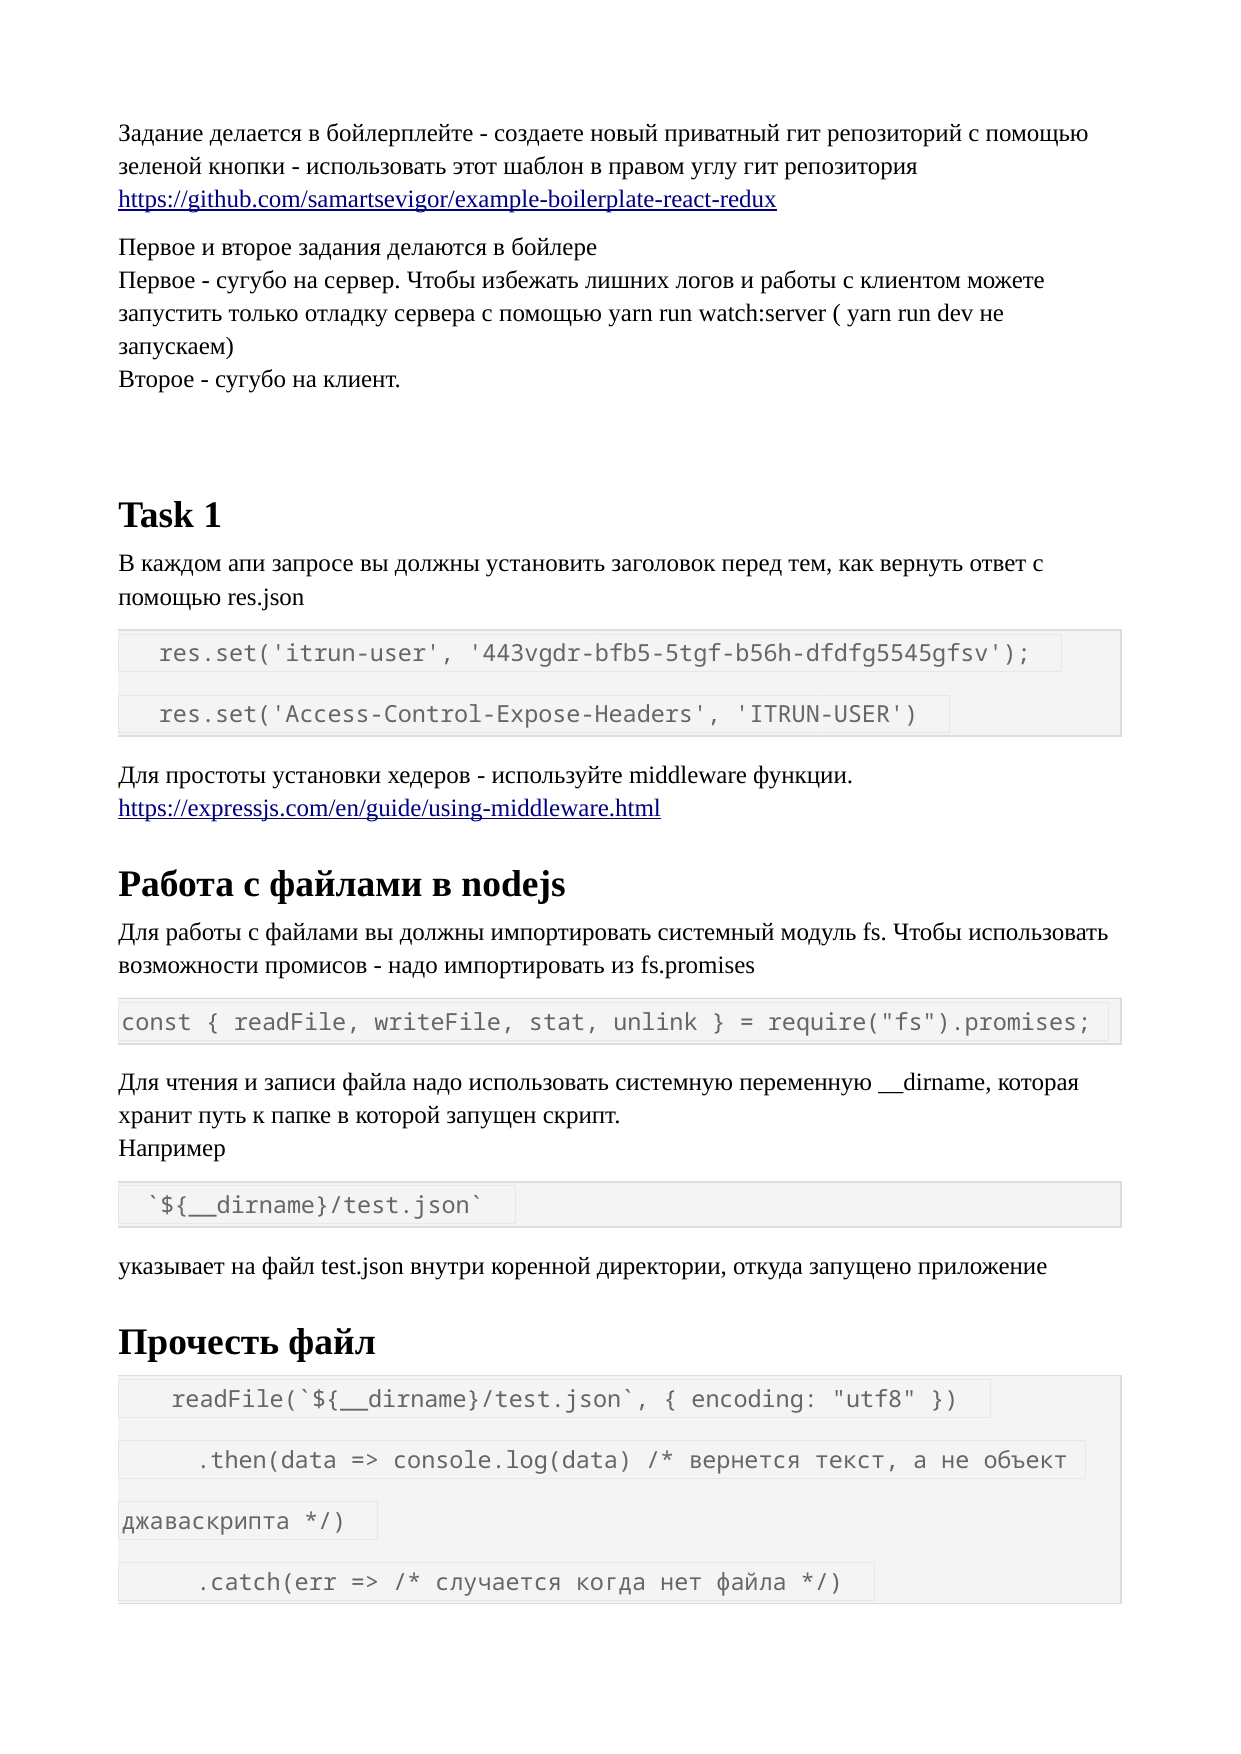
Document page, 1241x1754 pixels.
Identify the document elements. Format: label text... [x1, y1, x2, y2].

text Для чтения и записи файла надо использовать системную переменную __dirname, которая хранит путь к папке в которой запущен скрипт. Например [118, 1067, 1122, 1162]
text Первое и второе задания делаются в бойлере Первое - сугубо на сервер. Чтобы избежать лишних логов и работы с клиентом можете запустить только отладку сервера с помощью yarn run watch:server ( yarn run dev не запускаем) Второе - сугубо на клиент. [118, 232, 1122, 393]
subtitle Прочесть файл [118, 1319, 1122, 1362]
subtitle Task 1 [118, 493, 1122, 536]
text В каждом апи запросе вы должны установить заголовок перед тем, как вернуть ответ с помощью res.json [118, 548, 1122, 610]
text Для простоты установки хедеров - используйте middleware функции. https://expressjs.com/en/guide/using-middleware.html [118, 760, 1122, 822]
text res.set('itrun-user', '443vgdr-bfb5-5tgf-b56h-dfdfg5545gfsv'); [118, 631, 1120, 672]
text readFile(`${__dirname}/test.json`, { encoding: "utf8" }) [118, 1376, 1120, 1417]
text .then(data => console.log(data) /* вернется текст, а не объект джаваскрипта */) [118, 1436, 1120, 1539]
text указывает на файл test.json внутри коренной директории, откуда запущено приложение [118, 1251, 1122, 1279]
text Задание делается в бойлерплейте - создаете новый приватный гит репозиторий с помощью зеленой кнопки - использовать этот шаблон в правом углу гит репозитория https://github.com/samartsevigor/example-boilerplate-react-redux [118, 118, 1122, 213]
text const { readFile, writeFile, stat, unlink } = require("fs").promises; [118, 999, 1120, 1043]
text Для работы с файлами вы должны импортировать системный модуль fs. Чтобы использовать возможности промисов - надо импортировать из fs.promises [118, 917, 1122, 979]
text .catch(err => /* случается когда нет файла */) [118, 1557, 1120, 1603]
text `${__dirname}/test.json` [118, 1183, 1120, 1226]
subtitle Работа с файлами в nodejs [118, 861, 1122, 904]
text res.set('Access-Control-Expose-Headers', 'ITRUN-USER') [118, 690, 1120, 735]
